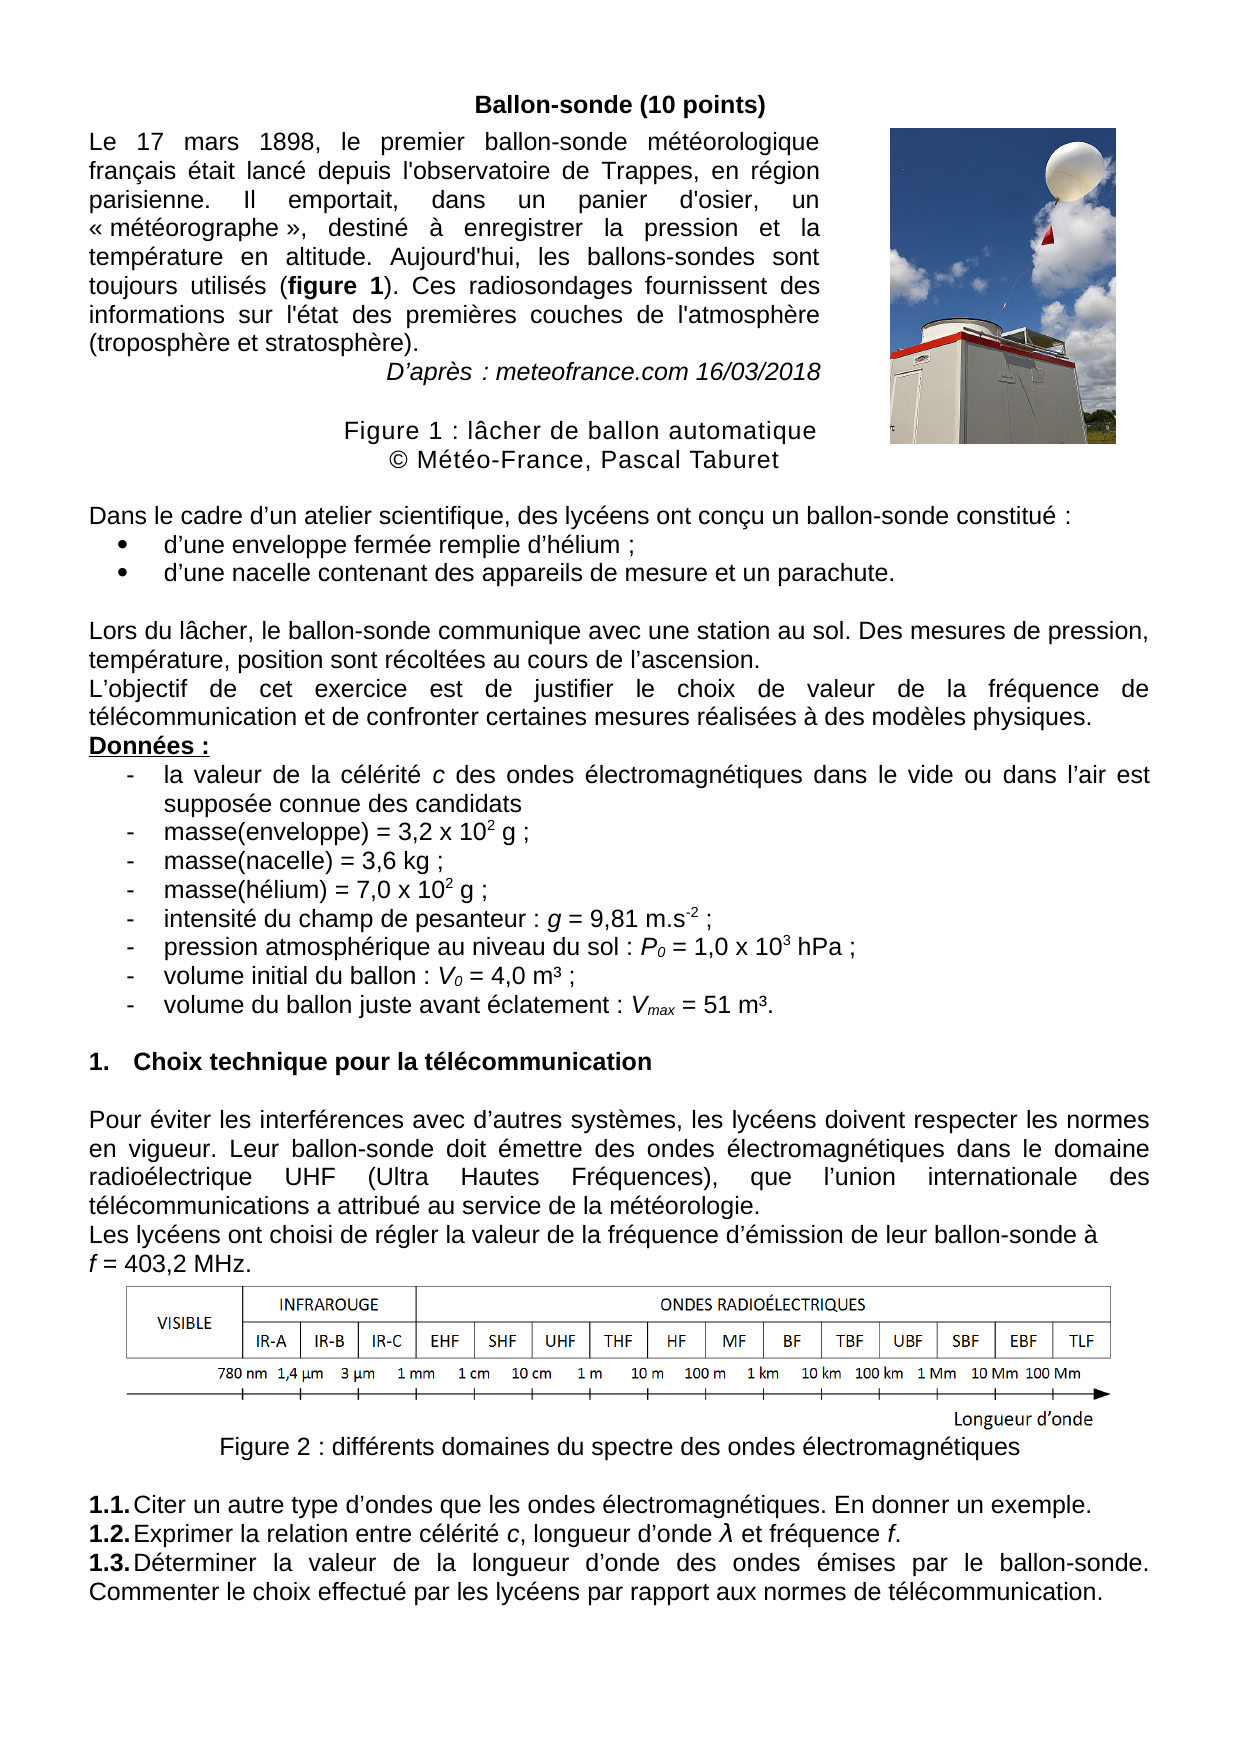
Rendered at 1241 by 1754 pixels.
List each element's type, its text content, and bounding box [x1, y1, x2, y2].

text Le 17 mars 1898, le premier ballon-sonde météorologique français était lancé depuis l'observatoire de Trappes, en région parisienne. Il emportait, dans un panier d'osier, un « météorographe », destiné à enregistrer la pression et la température en altitude. Aujourd'hui, les ballons-sondes sont toujours utilisés (figure 1). Ces radiosondages fournissent des informations sur l'état des premières couches de l'atmosphère (troposphère et stratosphère). [89, 127, 821, 357]
list la valeur de la célérité c des ondes électromagnétiques dans le vide ou dans l’air est supposée connue des candidats [126, 760, 1152, 817]
text Dans le cadre d’un atelier scientifique, des lycéens ont conçu un ballon-sonde constitué : [89, 501, 1152, 529]
list Exprimer la relation entre célérité c, longueur d’onde λ et fréquence f. [89, 1518, 1152, 1548]
text Lors du lâcher, le ballon-sonde communique avec une station au sol. Des mesures de pression, température, position sont récoltées au cours de l’ascension. [89, 616, 1152, 673]
text Pour éviter les interférences avec d’autres systèmes, les lycéens doivent respecter les normes en vigueur. Leur ballon-sonde doit émettre des ondes électromagnétiques dans le domaine radioélectrique UHF (Ultra Hautes Fréquences), que l’union internationale des télécommunications a attribué au service de la météorologie. [89, 1105, 1152, 1220]
text L’objectif de cet exercice est de justifier le choix de valeur de la fréquence de télécommunication et de confronter certaines mesures réalisées à des modèles physiques. [89, 673, 1152, 731]
list Choix technique pour la télécommunication [89, 1047, 1152, 1076]
list masse(hélium) = 7,0 x 102 g ; [126, 875, 1152, 903]
text D’après : meteofrance.com 16/03/2018 [89, 357, 821, 386]
list d’une enveloppe fermée remplie d’hélium ; [89, 529, 1152, 558]
list Citer un autre type d’ondes que les ondes électromagnétiques. En donner un exemple. [89, 1490, 1152, 1518]
text Données : [89, 731, 1152, 760]
text Figure 2 : différents domaines du spectre des ondes électromagnétiques [89, 1277, 1152, 1461]
list volume initial du ballon : V0 = 4,0 m³ ; [126, 961, 1152, 990]
list masse(nacelle) = 3,6 kg ; [126, 846, 1152, 875]
picture [890, 128, 1116, 444]
list Déterminer la valeur de la longueur d’onde des ondes émises par le ballon-sonde. Commenter le choix effectué par les lycéens par rapport aux normes de télécommunication. [89, 1548, 1152, 1605]
list volume du ballon juste avant éclatement : Vmax = 51 m³. [126, 990, 1152, 1018]
text Les lycéens ont choisi de régler la valeur de la fréquence d’émission de leur ballon-sonde à f = 403,2 MHz. [89, 1220, 1152, 1277]
list intensité du champ de pesanteur : g = 9,81 m.s-2 ; [126, 903, 1152, 932]
text © Météo-France, Pascal Taburet [336, 445, 824, 474]
text Ballon-sonde (10 points) [89, 89, 1152, 118]
text Figure 1 : lâcher de ballon automatique [336, 416, 824, 445]
list masse(enveloppe) = 3,2 x 102 g ; [126, 817, 1152, 846]
picture [118, 1277, 1123, 1433]
list d’une nacelle contenant des appareils de mesure et un parachute. [89, 558, 1152, 587]
list pression atmosphérique au niveau du sol : P0 = 1,0 x 103 hPa ; [126, 932, 1152, 961]
